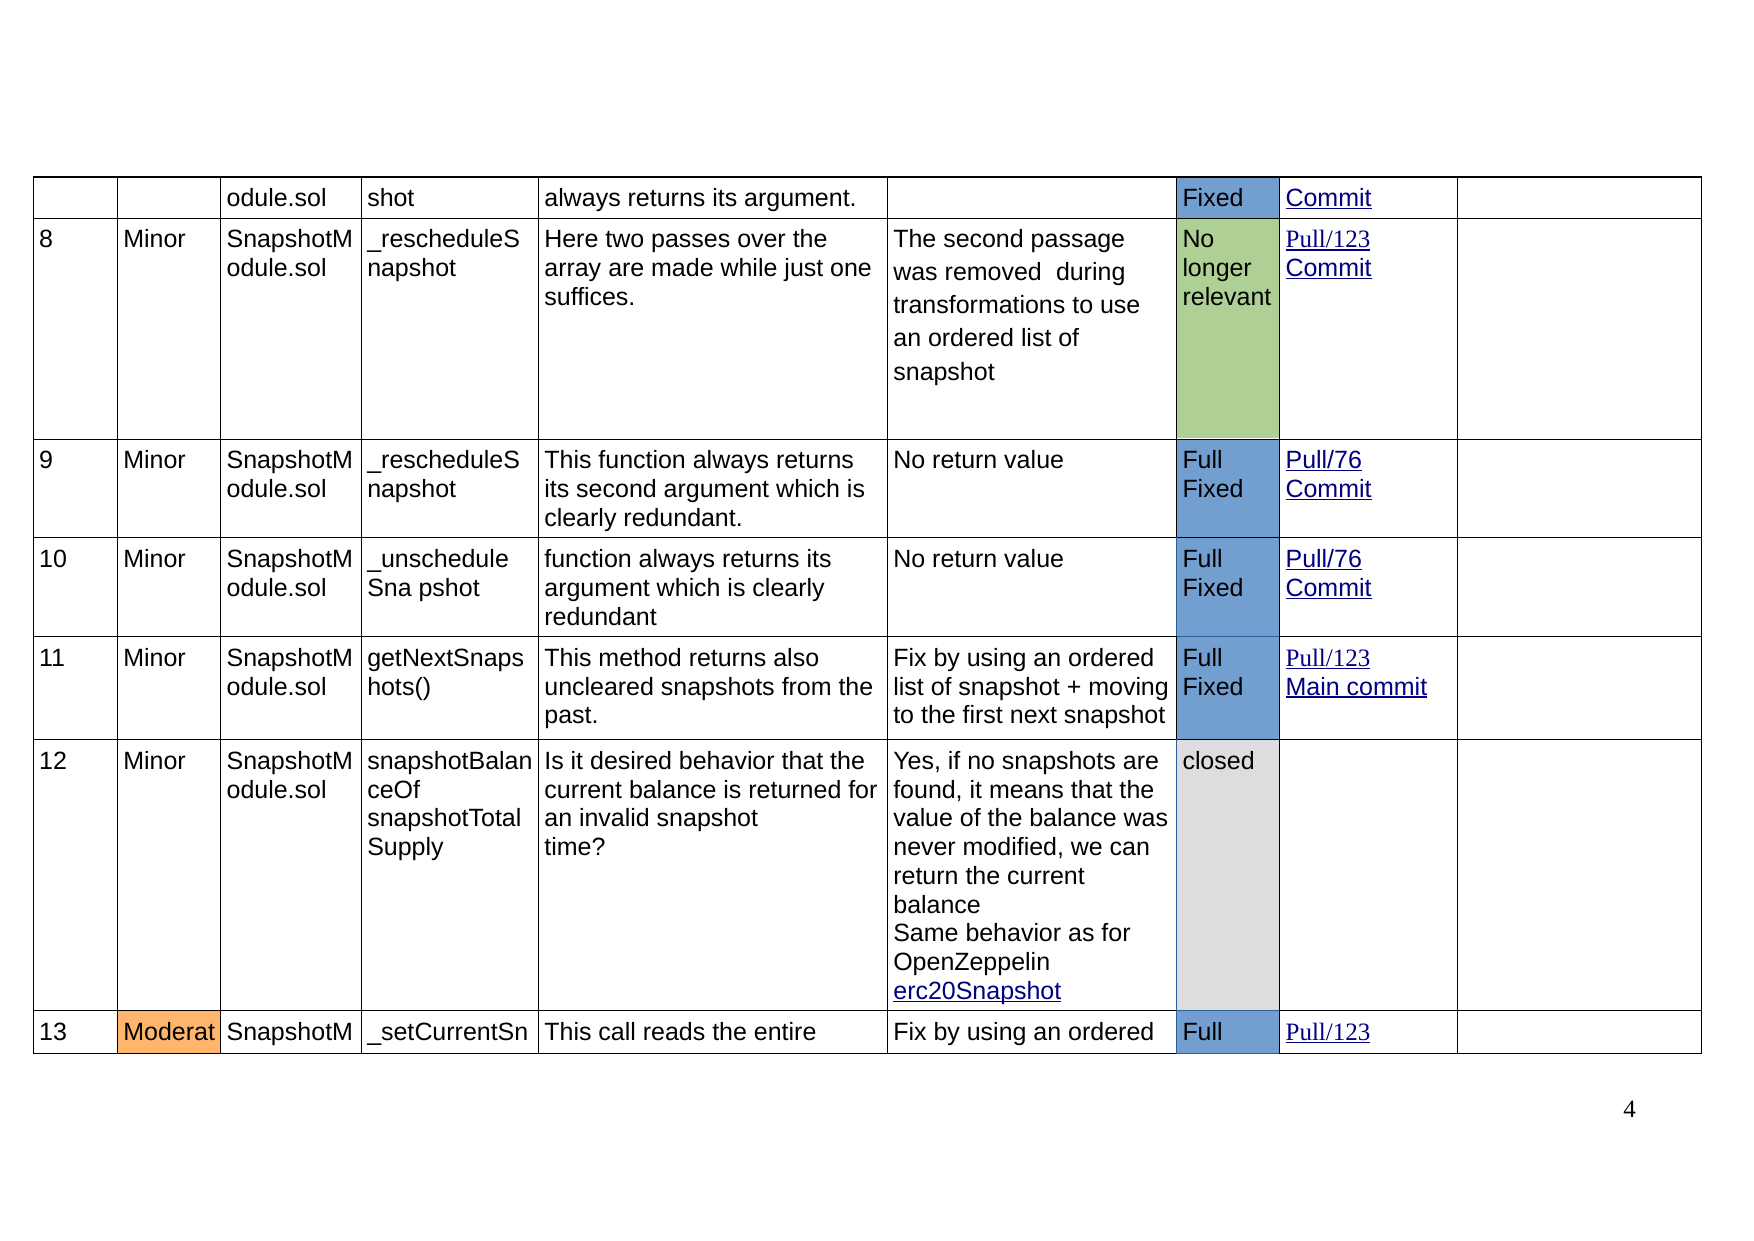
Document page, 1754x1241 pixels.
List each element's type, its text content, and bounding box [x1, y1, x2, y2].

table_cell Is it desired behavior that the current balance is returned for an invalid snapshot time? [539, 740, 887, 1010]
table_cell Full Fixed [1177, 637, 1279, 739]
table_cell _rescheduleSnapshot [362, 440, 538, 537]
table_cell [1458, 637, 1701, 739]
table_cell 8 [34, 219, 117, 438]
table_cell [1458, 1011, 1701, 1053]
table_cell Pull/76 Commit [1280, 440, 1457, 537]
table_cell Here two passes over the array are made while just one suffices. [539, 219, 887, 438]
table_cell Fix by using an ordered list of snapshot + moving to the first next snapshot [888, 637, 1176, 739]
table_cell closed [1177, 740, 1279, 1010]
table_cell 12 [34, 740, 117, 1010]
table_cell Pull/123 [1280, 1011, 1457, 1053]
table_cell No return value [888, 538, 1176, 636]
table_cell [1458, 740, 1701, 1010]
table_cell [1458, 538, 1701, 636]
table_cell always returns its argument. [539, 178, 887, 218]
table_cell SnapshotModule.sol [221, 440, 361, 537]
table_cell SnapshotModule.sol [221, 219, 361, 438]
table_cell No return value [888, 440, 1176, 537]
table_cell _rescheduleSnapshot [362, 219, 538, 438]
table_cell Minor [118, 219, 220, 438]
table_cell SnapshotModule.sol [221, 538, 361, 636]
table_cell [118, 178, 220, 218]
table_cell _setCurrentSn [362, 1011, 538, 1053]
table_cell Fix by using an ordered [888, 1011, 1176, 1053]
table_cell [34, 178, 117, 218]
table_cell getNextSnapshots() [362, 637, 538, 739]
table_cell Pull/123 Main commit [1280, 637, 1457, 739]
table_cell Moderat [118, 1011, 220, 1053]
table_cell SnapshotModule.sol [221, 637, 361, 739]
table_cell Full [1177, 1011, 1279, 1053]
table_cell Minor [118, 637, 220, 739]
table_cell 13 [34, 1011, 117, 1053]
table_cell Full Fixed [1177, 538, 1279, 636]
table_cell Minor [118, 440, 220, 537]
table_cell function always returns its argument which is clearly redundant [539, 538, 887, 636]
table_cell _unschedule Sna pshot [362, 538, 538, 636]
table_cell odule.sol [221, 178, 361, 218]
table_cell 9 [34, 440, 117, 537]
table_cell Pull/123 Commit [1280, 219, 1457, 438]
table_cell Fixed [1177, 178, 1279, 218]
table_cell No longer relevant [1177, 219, 1279, 438]
table_cell Minor [118, 538, 220, 636]
table_cell [1458, 219, 1701, 438]
table_cell [1458, 178, 1701, 218]
table_cell This method returns also uncleared snapshots from the past. [539, 637, 887, 739]
table_cell Yes, if no snapshots are found, it means that the value of the balance was never modified, we can return the current balance Same behavior as for OpenZeppelin erc20Snapshot [888, 740, 1176, 1010]
table_cell 10 [34, 538, 117, 636]
table_cell [888, 178, 1176, 218]
table_cell SnapshotModule.sol [221, 740, 361, 1010]
table_cell shot [362, 178, 538, 218]
table_cell The second passage was removed during transformations to use an ordered list of snapshot [888, 219, 1176, 438]
table_cell [1458, 440, 1701, 537]
table_cell Pull/76 Commit [1280, 538, 1457, 636]
table_cell This function always returns its second argument which is clearly redundant. [539, 440, 887, 537]
table_cell This call reads the entire [539, 1011, 887, 1053]
table_cell snapshotBalanceOf snapshotTotalSupply [362, 740, 538, 1010]
table_cell Minor [118, 740, 220, 1010]
table_cell Commit [1280, 178, 1457, 218]
table_cell [1280, 740, 1457, 1010]
table_cell 11 [34, 637, 117, 739]
table_cell Full Fixed [1177, 440, 1279, 537]
table_cell SnapshotM [221, 1011, 361, 1053]
